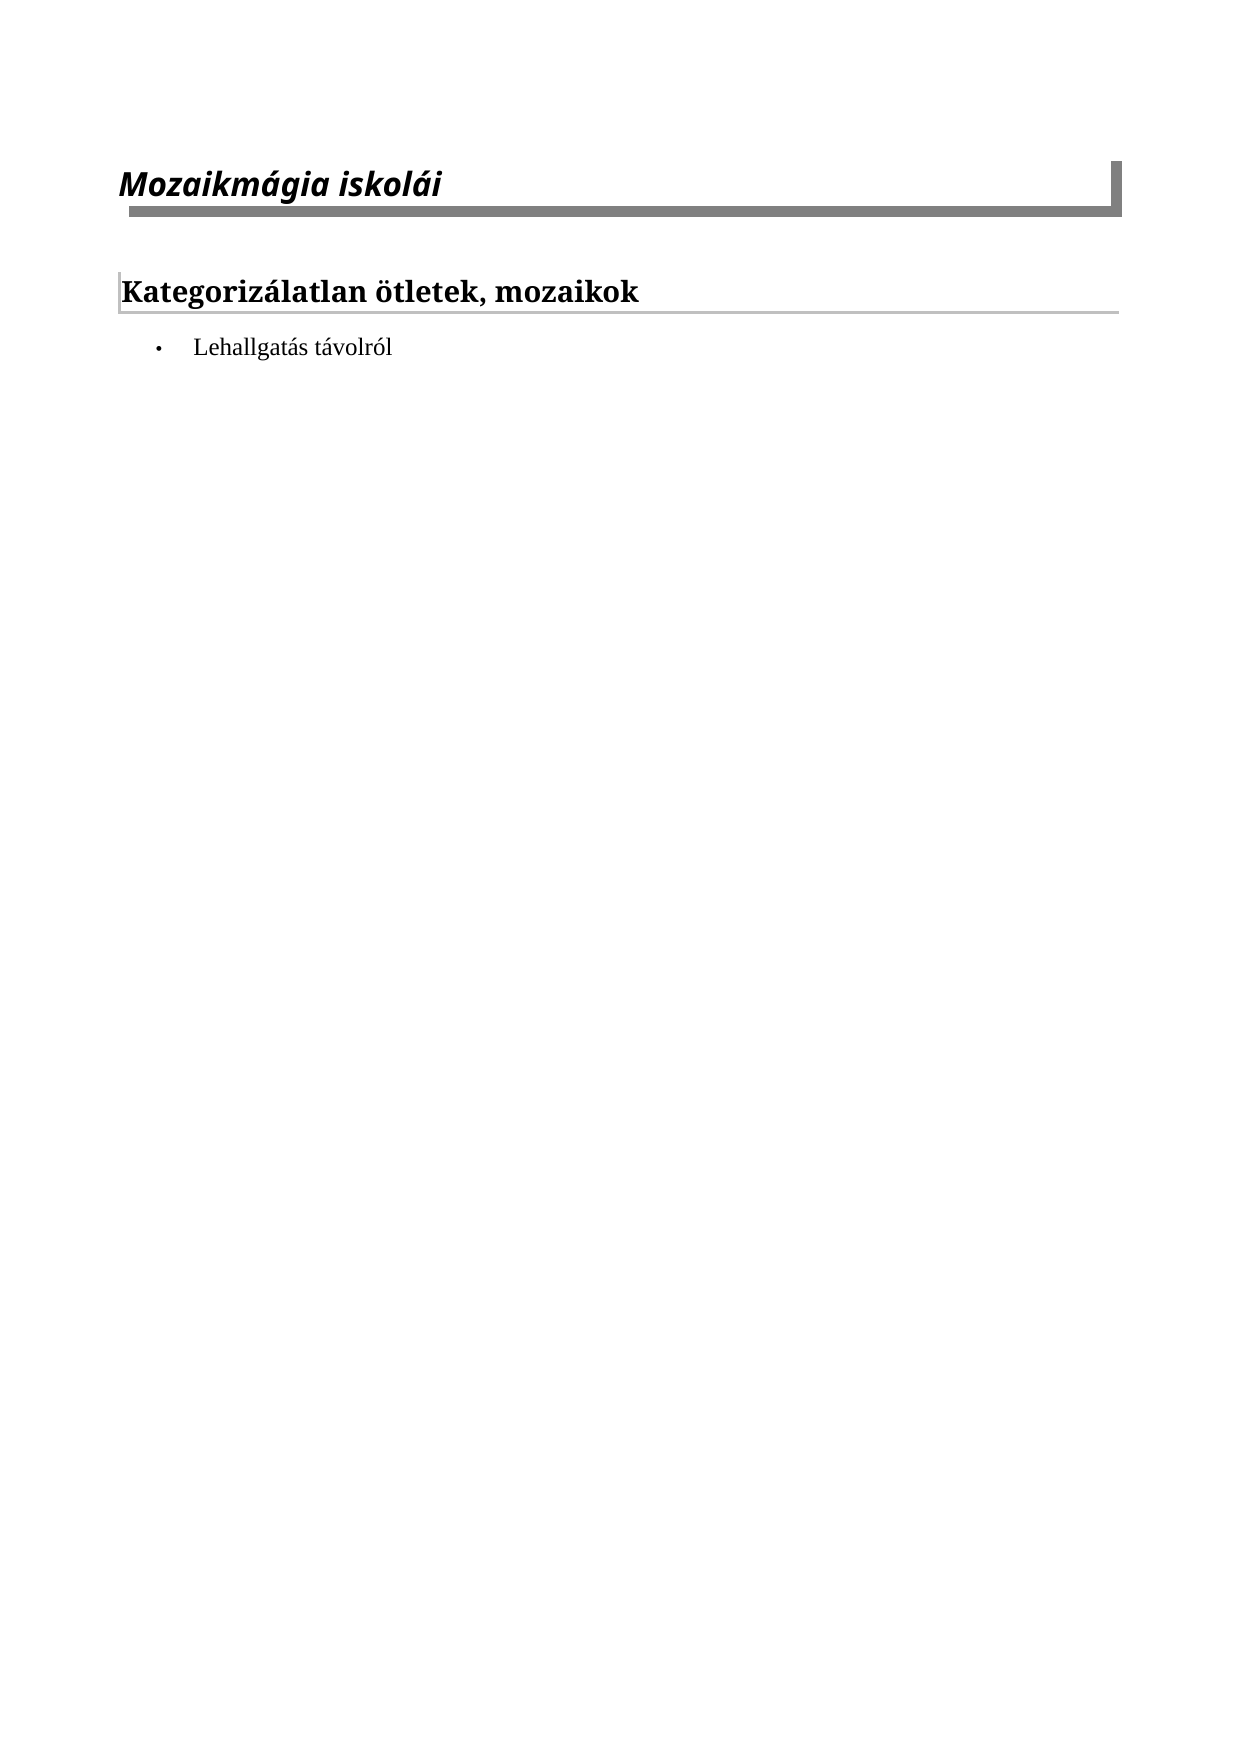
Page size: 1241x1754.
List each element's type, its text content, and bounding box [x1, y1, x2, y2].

subtitle Mozaikmágia iskolái [118, 161, 1111, 206]
subtitle Kategorizálatlan ötletek, mozaikok [121, 272, 1122, 311]
list Lehallgatás távolról [156, 332, 1122, 361]
